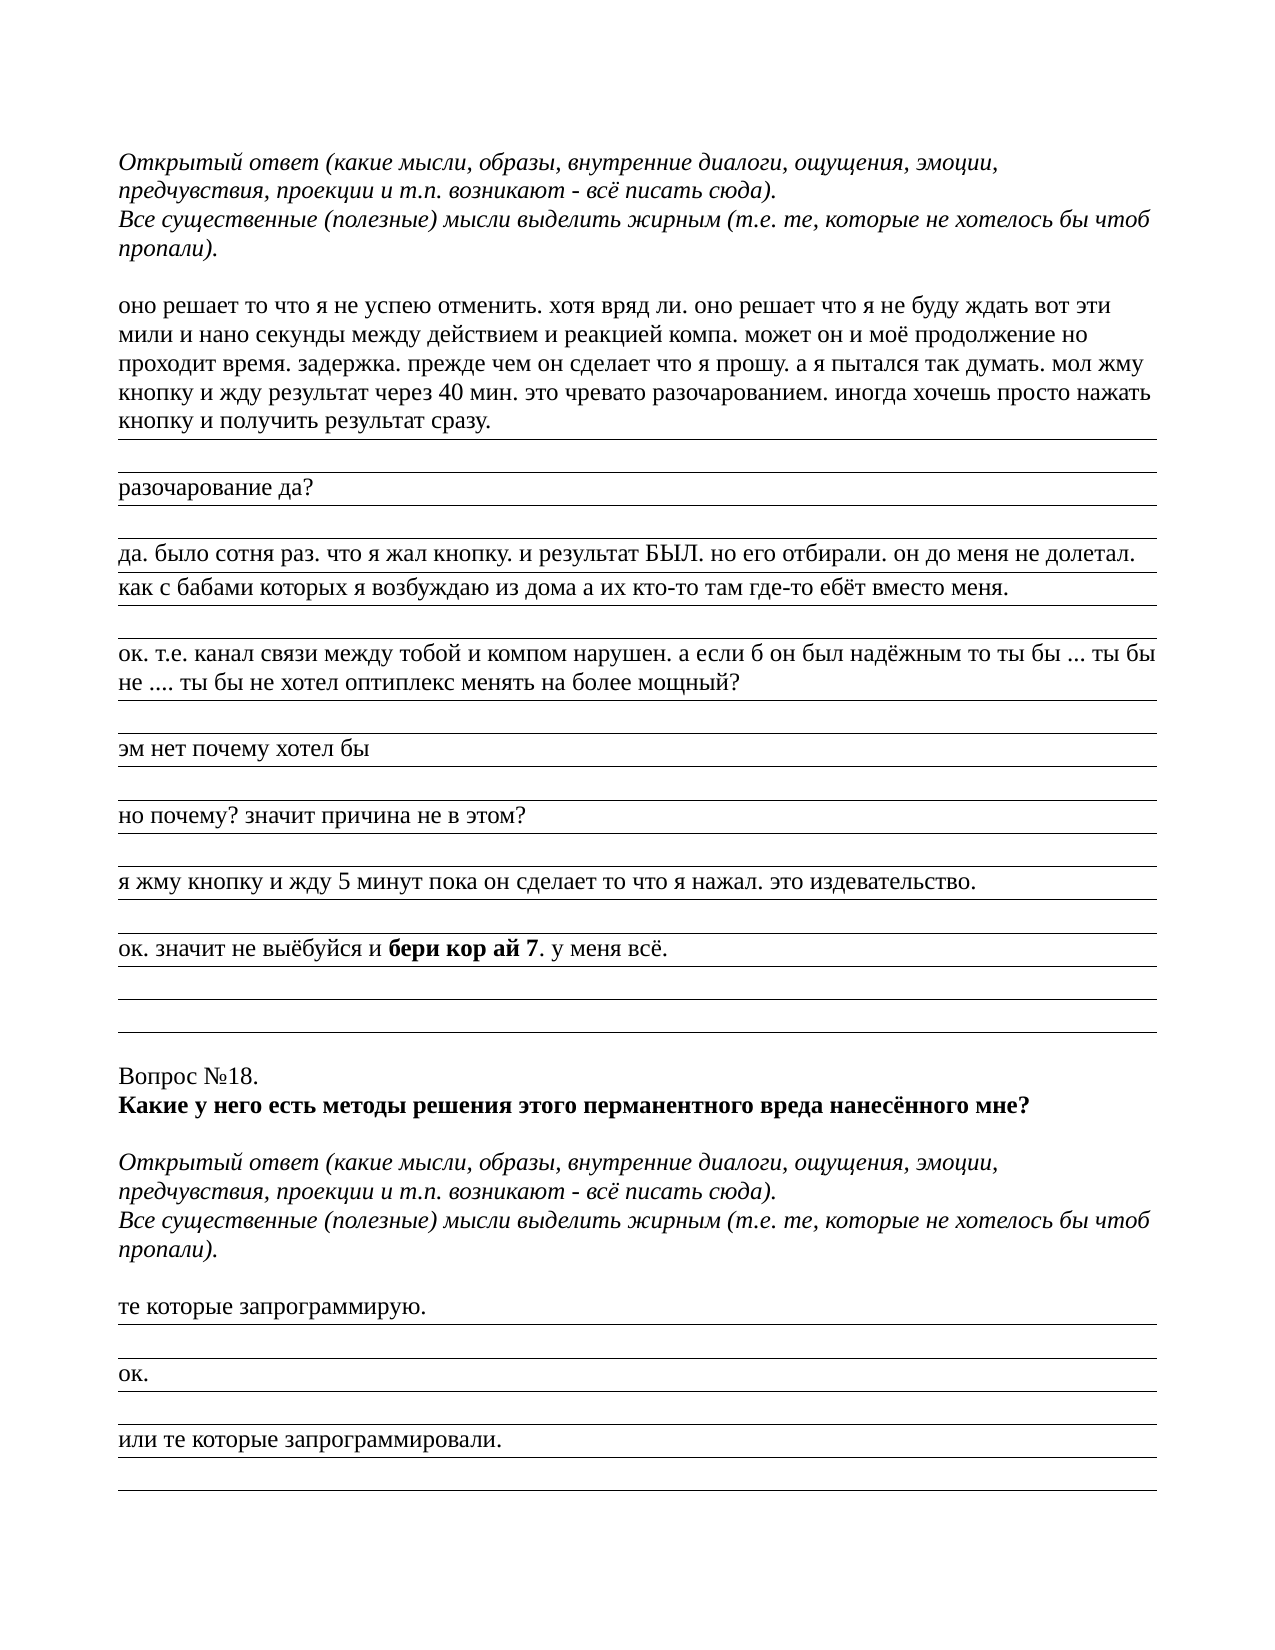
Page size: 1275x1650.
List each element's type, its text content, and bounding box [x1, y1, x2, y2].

text ок. [118, 1359, 1157, 1391]
text Все существенные (полезные) мысли выделить жирным (т.е. те, которые не хотелось бы чтоб пропали). [118, 1205, 1157, 1262]
text ок. т.е. канал связи между тобой и компом нарушен. а если б он был надёжным то ты бы ... ты бы не .... ты бы не хотел оптиплекс менять на более мощный? [118, 639, 1157, 700]
text Открытый ответ (какие мысли, образы, внутренние диалоги, ощущения, эмоции, предчувствия, проекции и т.п. возникают - всё писать сюда). [118, 1147, 1157, 1205]
text разочарование да? [118, 473, 1157, 505]
text оно решает то что я не успею отменить. хотя вряд ли. оно решает что я не буду ждать вот эти мили и нано секунды между действием и реакцией компа. может он и моё продолжение но проходит время. задержка. прежде чем он сделает что я прошу. а я пытался так думать. мол жму кнопку и жду результат через 40 мин. это чревато разочарованием. иногда хочешь просто нажать кнопку и получить результат сразу. [118, 291, 1157, 439]
text я жму кнопку и жду 5 минут пока он сделает то что я нажал. это издевательство. [118, 867, 1157, 899]
text Открытый ответ (какие мысли, образы, внутренние диалоги, ощущения, эмоции, предчувствия, проекции и т.п. возникают - всё писать сюда). [118, 147, 1157, 204]
text ок. значит не выёбуйся и бери кор ай 7. у меня всё. [118, 934, 1157, 966]
text или те которые запрограммировали. [118, 1425, 1157, 1457]
text те которые запрограммирую. [118, 1291, 1157, 1324]
text Какие у него есть методы решения этого перманентного вреда нанесённого мне? [118, 1090, 1157, 1119]
text но почему? значит причина не в этом? [118, 801, 1157, 833]
text эм нет почему хотел бы [118, 734, 1157, 766]
text Вопрос №18. [118, 1061, 1157, 1090]
text Все существенные (полезные) мысли выделить жирным (т.е. те, которые не хотелось бы чтоб пропали). [118, 204, 1157, 262]
text как с бабами которых я возбуждаю из дома а их кто-то там где-то ебёт вместо меня. [118, 573, 1157, 605]
text да. было сотня раз. что я жал кнопку. и результат БЫЛ. но его отбирали. он до меня не долетал. [118, 539, 1157, 572]
